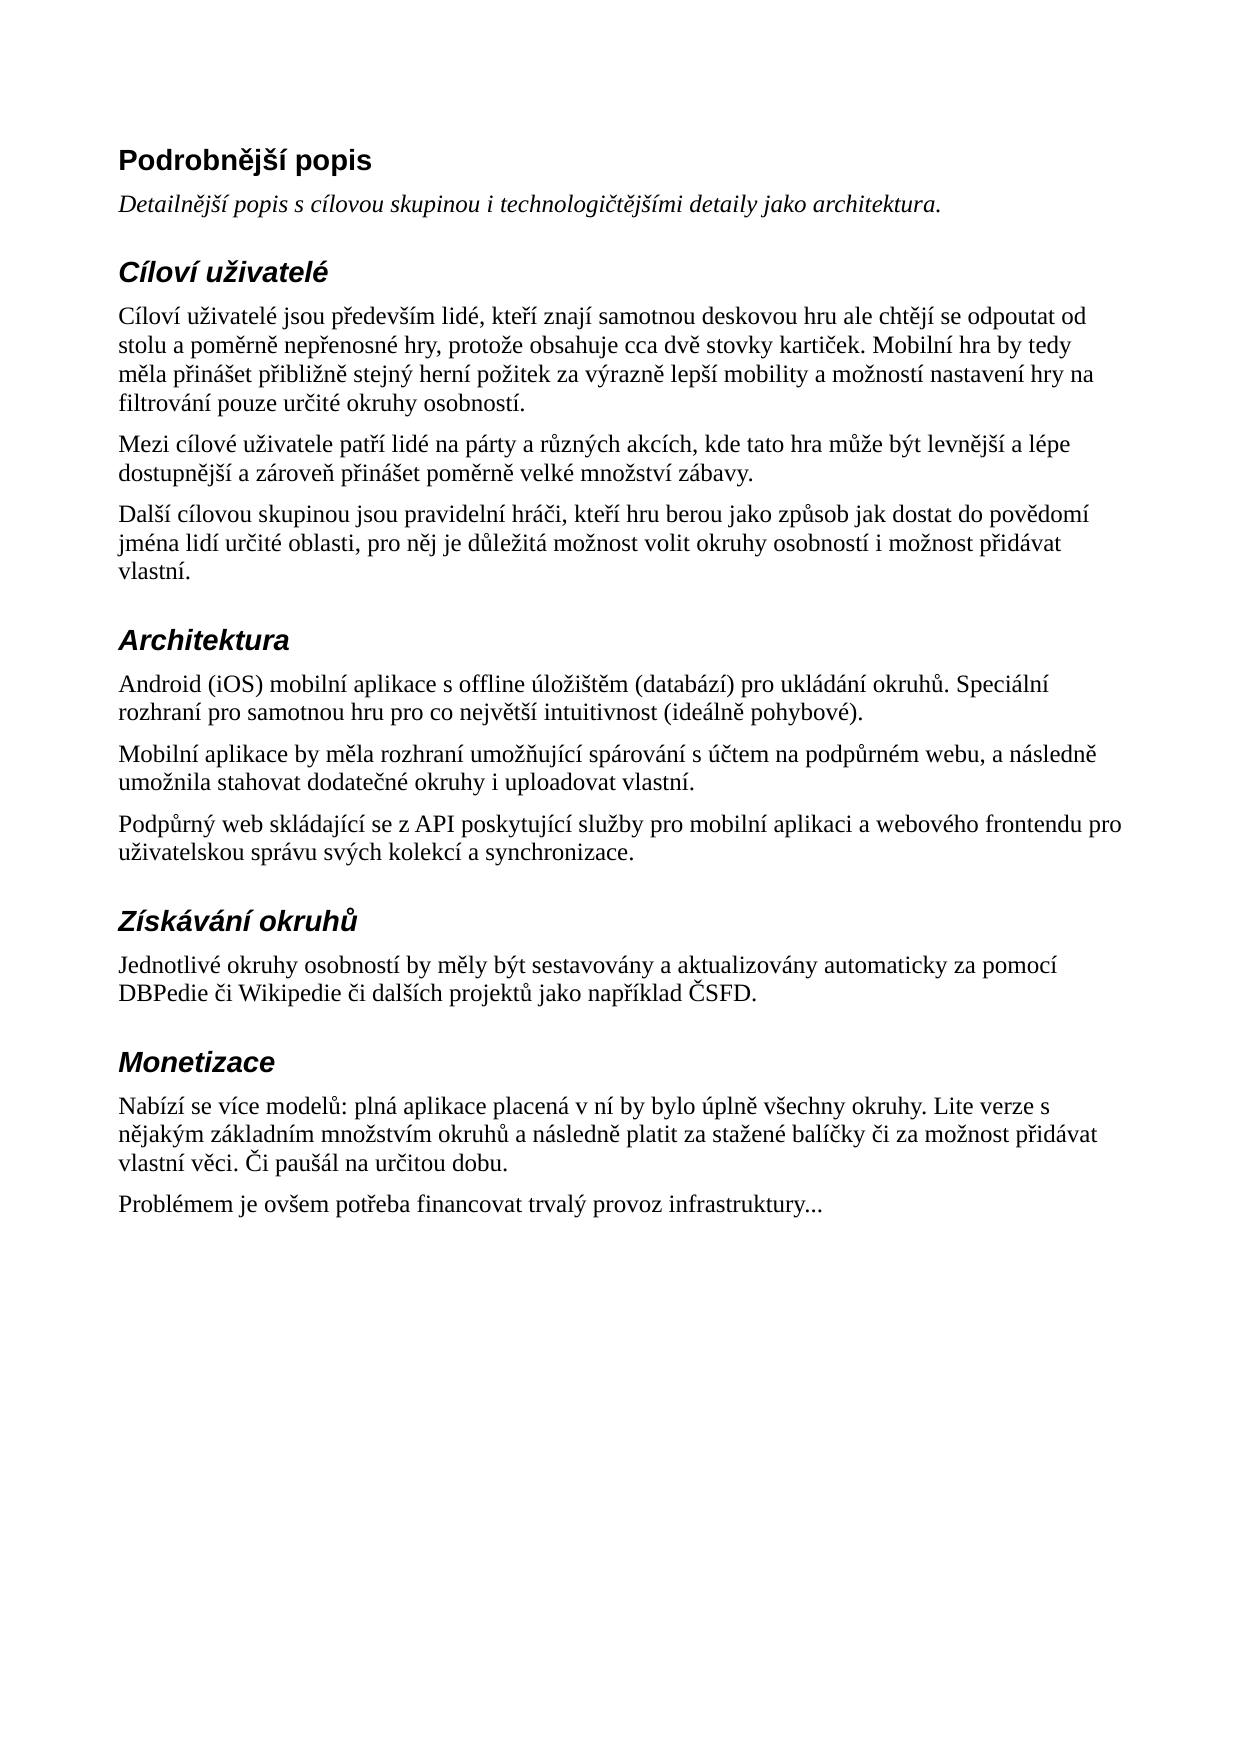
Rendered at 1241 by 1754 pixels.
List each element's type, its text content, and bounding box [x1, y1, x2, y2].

text Nabízí se více modelů: plná aplikace placená v ní by bylo úplně všechny okruhy. Lite verze s nějakým základním množstvím okruhů a následně platit za stažené balíčky či za možnost přidávat vlastní věci. Či paušál na určitou dobu. [118, 1091, 1122, 1177]
subtitle Cíloví uživatelé [118, 255, 1122, 289]
text Cíloví uživatelé jsou především lidé, kteří znají samotnou deskovou hru ale chtějí se odpoutat od stolu a poměrně nepřenosné hry, protože obsahuje cca dvě stovky kartiček. Mobilní hra by tedy měla přinášet přibližně stejný herní požitek za výrazně lepší mobility a možností nastavení hry na filtrování pouze určité okruhy osobností. [118, 301, 1122, 416]
text Detailnější popis s cílovou skupinou i technologičtějšími detaily jako architektura. [118, 189, 1122, 218]
text Problémem je ovšem potřeba financovat trvalý provoz infrastruktury... [118, 1189, 1122, 1218]
subtitle Architektura [118, 623, 1122, 656]
subtitle Získávání okruhů [118, 904, 1122, 937]
subtitle Podrobnější popis [118, 143, 1122, 177]
text Android (iOS) mobilní aplikace s offline úložištěm (databází) pro ukládání okruhů. Speciální rozhraní pro samotnou hru pro co největší intuitivnost (ideálně pohybové). [118, 669, 1122, 726]
text Podpůrný web skládající se z API poskytující služby pro mobilní aplikaci a webového frontendu pro uživatelskou správu svých kolekcí a synchronizace. [118, 809, 1122, 866]
text Jednotlivé okruhy osobností by měly být sestavovány a aktualizovány automaticky za pomocí DBPedie či Wikipedie či dalších projektů jako například ČSFD. [118, 950, 1122, 1007]
text Další cílovou skupinou jsou pravidelní hráči, kteří hru berou jako způsob jak dostat do povědomí jména lidí určité oblasti, pro něj je důležitá možnost volit okruhy osobností i možnost přidávat vlastní. [118, 499, 1122, 585]
subtitle Monetizace [118, 1045, 1122, 1078]
text Mezi cílové uživatele patří lidé na párty a různých akcích, kde tato hra může být levnější a lépe dostupnější a zároveň přinášet poměrně velké množství zábavy. [118, 429, 1122, 486]
text Mobilní aplikace by měla rozhraní umožňující spárování s účtem na podpůrném webu, a následně umožnila stahovat dodatečné okruhy i uploadovat vlastní. [118, 739, 1122, 796]
